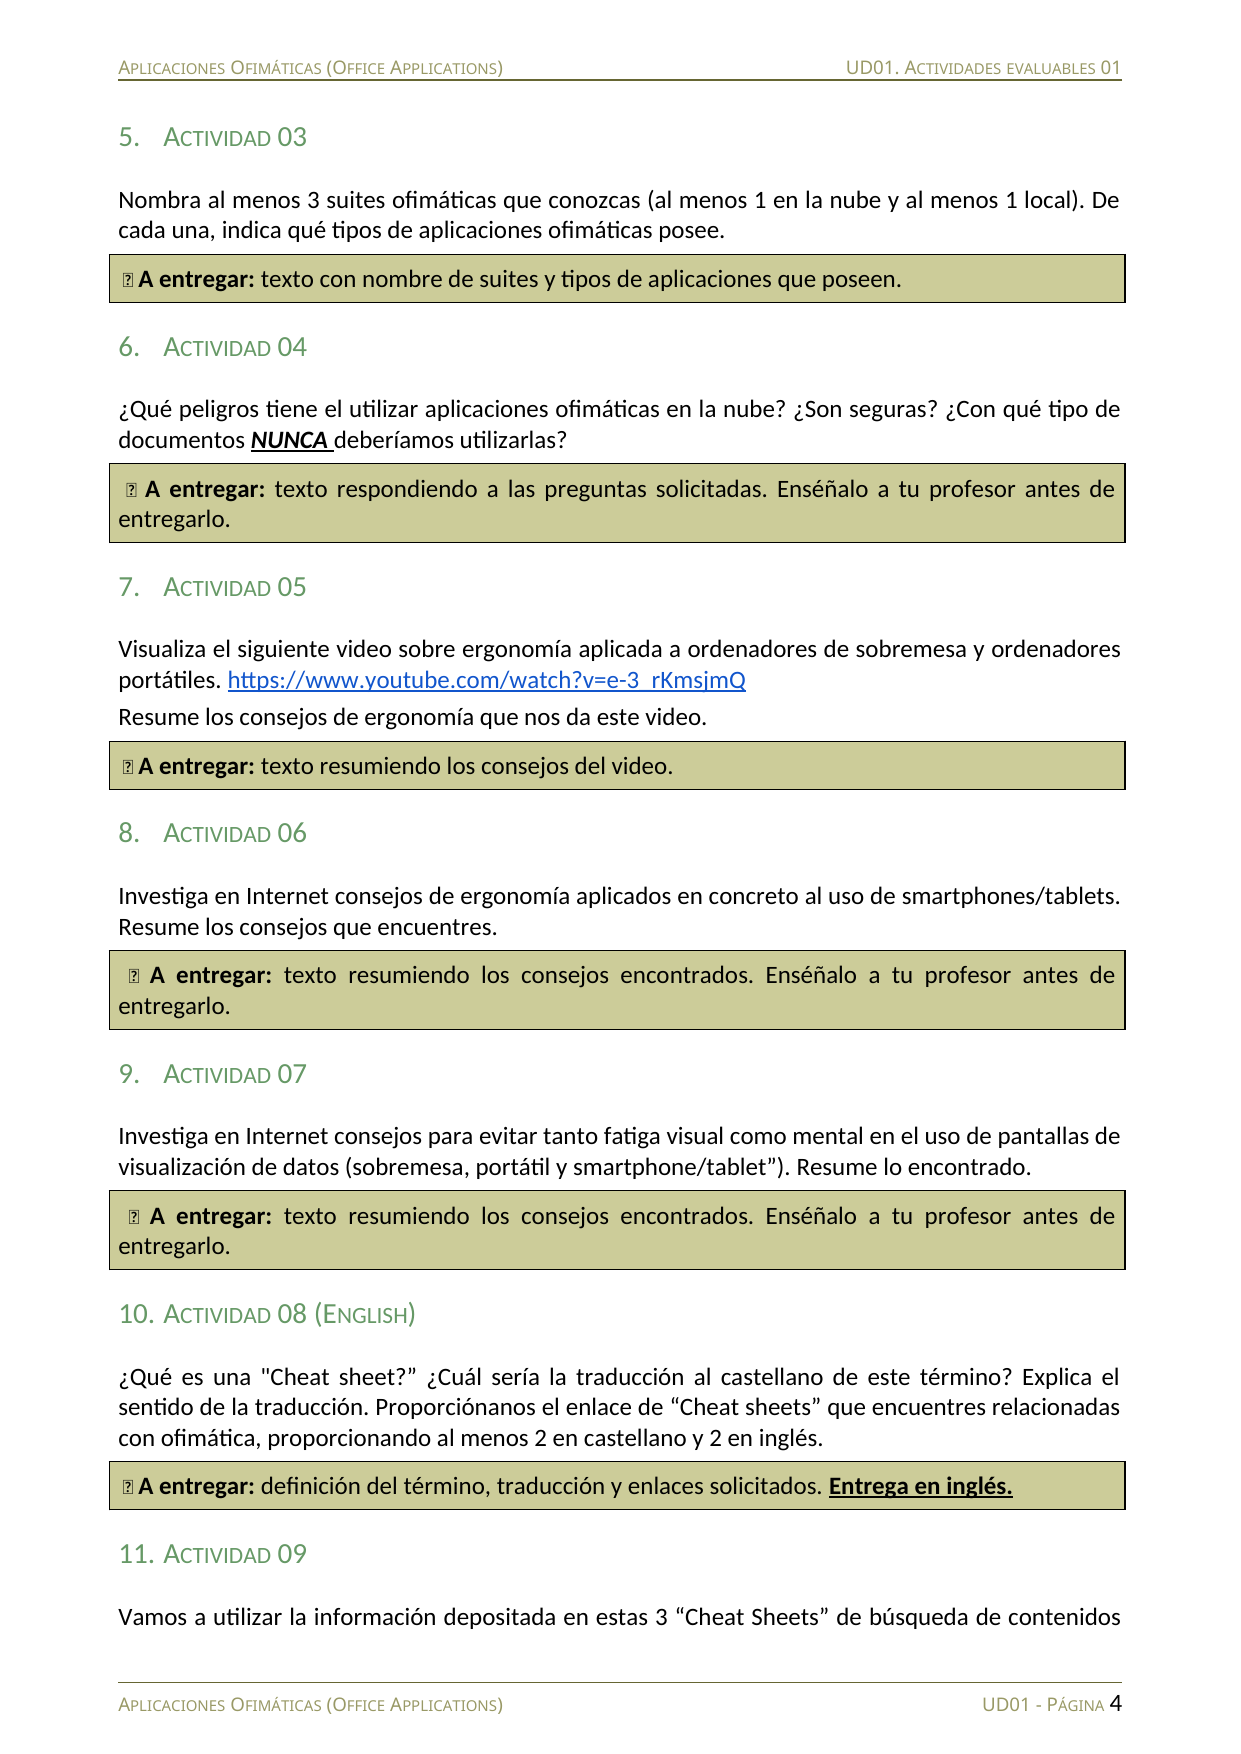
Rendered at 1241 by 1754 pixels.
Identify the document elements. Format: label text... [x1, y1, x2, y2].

text ¿Qué peligros tiene el utilizar aplicaciones ofimáticas en la nube? ¿Son seguras? ¿Con qué tipo de documentos NUNCA deberíamos utilizarlas? [118, 393, 1122, 454]
text Investiga en Internet consejos para evitar tanto fatiga visual como mental en el uso de pantallas de visualización de datos (sobremesa, portátil y smartphone/tablet”). Resume lo encontrado. [118, 1121, 1122, 1182]
text ¿Qué es una "Cheat sheet?” ¿Cuál sería la traducción al castellano de este término? Explica el sentido de la traducción. Proporciónanos el enlace de “Cheat sheets” que encuentres relacionadas con ofimática, proporcionando al menos 2 en castellano y 2 en inglés. [118, 1361, 1122, 1452]
subtitle Actividad 07 [118, 1055, 1122, 1090]
text Nombra al menos 3 suites ofimáticas que conozcas (al menos 1 en la nube y al menos 1 local). De cada una, indica qué tipos de aplicaciones ofimáticas posee. [118, 184, 1122, 245]
text Investiga en Internet consejos de ergonomía aplicados en concreto al uso de smartphones/tablets. Resume los consejos que encuentres. [118, 880, 1122, 941]
text 📕 A entregar: texto respondiendo a las preguntas solicitadas. Enséñalo a tu profesor antes de entregarlo. [110, 464, 1124, 542]
text 📕 A entregar: texto resumiendo los consejos del video. [110, 742, 1124, 789]
text 📕 A entregar: definición del término, traducción y enlaces solicitados. Entrega en inglés. [110, 1462, 1124, 1509]
subtitle Actividad 05 [118, 568, 1122, 603]
text Visualiza el siguiente video sobre ergonomía aplicada a ordenadores de sobremesa y ordenadores portátiles. https://www.youtube.com/watch?v=e-3_rKmsjmQ [118, 634, 1122, 695]
text Resume los consejos de ergonomía que nos da este video. [118, 701, 1122, 732]
subtitle Actividad 08 (English) [118, 1295, 1122, 1331]
text Vamos a utilizar la información depositada en estas 3 “Cheat Sheets” de búsqueda de contenidos [118, 1601, 1122, 1631]
text 📕 A entregar: texto resumiendo los consejos encontrados. Enséñalo a tu profesor antes de entregarlo. [110, 1191, 1124, 1269]
subtitle Actividad 09 [118, 1535, 1122, 1571]
subtitle Actividad 06 [118, 814, 1122, 850]
subtitle Actividad 03 [118, 118, 1122, 154]
text 📕 A entregar: texto con nombre de suites y tipos de aplicaciones que poseen. [110, 255, 1124, 302]
subtitle Actividad 04 [118, 328, 1122, 363]
text 📕 A entregar: texto resumiendo los consejos encontrados. Enséñalo a tu profesor antes de entregarlo. [110, 951, 1124, 1029]
